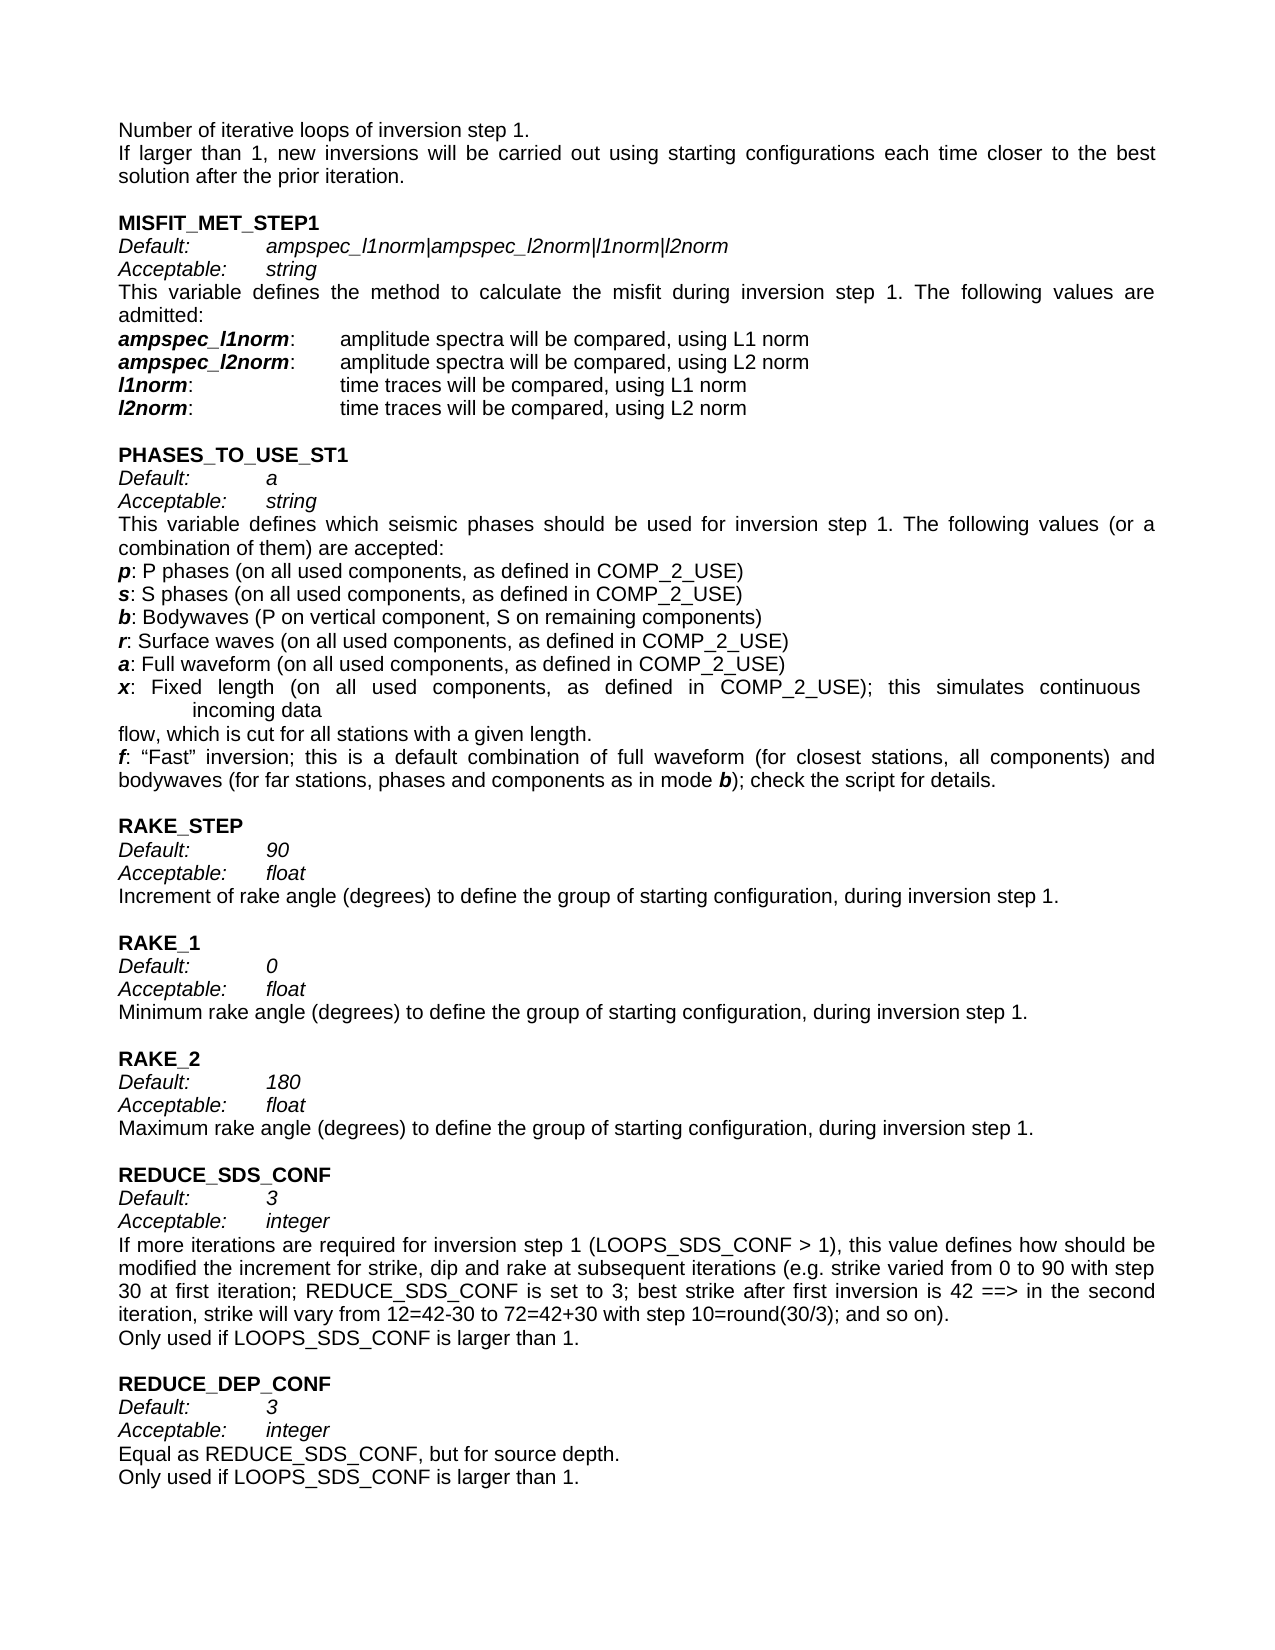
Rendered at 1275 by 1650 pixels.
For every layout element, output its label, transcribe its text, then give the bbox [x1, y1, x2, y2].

text RAKE_2 [118, 1047, 1157, 1071]
text RAKE_1 [118, 931, 1157, 954]
text Maximum rake angle (degrees) to define the group of starting configuration, during inversion step 1. [118, 1117, 1157, 1140]
text If larger than 1, new inversions will be carried out using starting configurations each time closer to the best solution after the prior iteration. [118, 141, 1157, 188]
text Increment of rake angle (degrees) to define the group of starting configuration, during inversion step 1. [118, 885, 1157, 908]
text Default: 180 [118, 1071, 1157, 1094]
text s: S phases (on all used components, as defined in COMP_2_USE) [118, 583, 1157, 606]
text Acceptable: float [118, 978, 1157, 1001]
text MISFIT_MET_STEP1 [118, 211, 1157, 234]
text REDUCE_DEP_CONF [118, 1372, 1157, 1396]
text p: P phases (on all used components, as defined in COMP_2_USE) [118, 559, 1157, 583]
text Acceptable: integer [118, 1210, 1157, 1233]
text b: Bodywaves (P on vertical component, S on remaining components) [118, 606, 1157, 629]
text l2norm: time traces will be compared, using L2 norm [118, 397, 1157, 420]
text flow, which is cut for all stations with a given length. [118, 722, 1157, 745]
text Number of iterative loops of inversion step 1. [118, 118, 1157, 141]
text Default: 3 [118, 1396, 1157, 1419]
text Acceptable: float [118, 1094, 1157, 1117]
text Default: 0 [118, 954, 1157, 978]
text a: Full waveform (on all used components, as defined in COMP_2_USE) [118, 652, 1157, 676]
text Default: 90 [118, 838, 1157, 861]
text l1norm: time traces will be compared, using L1 norm [118, 374, 1157, 397]
text Minimum rake angle (degrees) to define the group of starting configuration, during inversion step 1. [118, 1001, 1157, 1024]
text Equal as REDUCE_SDS_CONF, but for source depth. [118, 1442, 1157, 1465]
text f: “Fast” inversion; this is a default combination of full waveform (for closest stations, all components) and bodywaves (for far stations, phases and components as in mode b); check the script for details. [118, 745, 1157, 792]
text If more iterations are required for inversion step 1 (LOOPS_SDS_CONF > 1), this value defines how should be modified the increment for strike, dip and rake at subsequent iterations (e.g. strike varied from 0 to 90 with step 30 at first iteration; REDUCE_SDS_CONF is set to 3; best strike after first inversion is 42 ==> in the second iteration, strike will vary from 12=42-30 to 72=42+30 with step 10=round(30/3); and so on). [118, 1233, 1157, 1326]
text ampspec_l1norm: amplitude spectra will be compared, using L1 norm [118, 327, 1157, 350]
text Only used if LOOPS_SDS_CONF is larger than 1. [118, 1326, 1157, 1349]
text Acceptable: float [118, 861, 1157, 885]
text Default: 3 [118, 1187, 1157, 1210]
text This variable defines the method to calculate the misfit during inversion step 1. The following values are admitted: [118, 281, 1157, 327]
text Acceptable: string [118, 257, 1157, 281]
text RAKE_STEP [118, 815, 1157, 838]
text ampspec_l2norm: amplitude spectra will be compared, using L2 norm [118, 350, 1157, 374]
text x: Fixed length (on all used components, as defined in COMP_2_USE); this simulates continuous incoming data [118, 676, 1157, 722]
text Default: a [118, 467, 1157, 490]
text Only used if LOOPS_SDS_CONF is larger than 1. [118, 1465, 1157, 1489]
text This variable defines which seismic phases should be used for inversion step 1. The following values (or a combination of them) are accepted: [118, 513, 1157, 559]
text PHASES_TO_USE_ST1 [118, 443, 1157, 467]
text Acceptable: integer [118, 1419, 1157, 1442]
text r: Surface waves (on all used components, as defined in COMP_2_USE) [118, 629, 1157, 652]
text Acceptable: string [118, 490, 1157, 513]
text Default: ampspec_l1norm|ampspec_l2norm|l1norm|l2norm [118, 234, 1157, 257]
text REDUCE_SDS_CONF [118, 1163, 1157, 1187]
